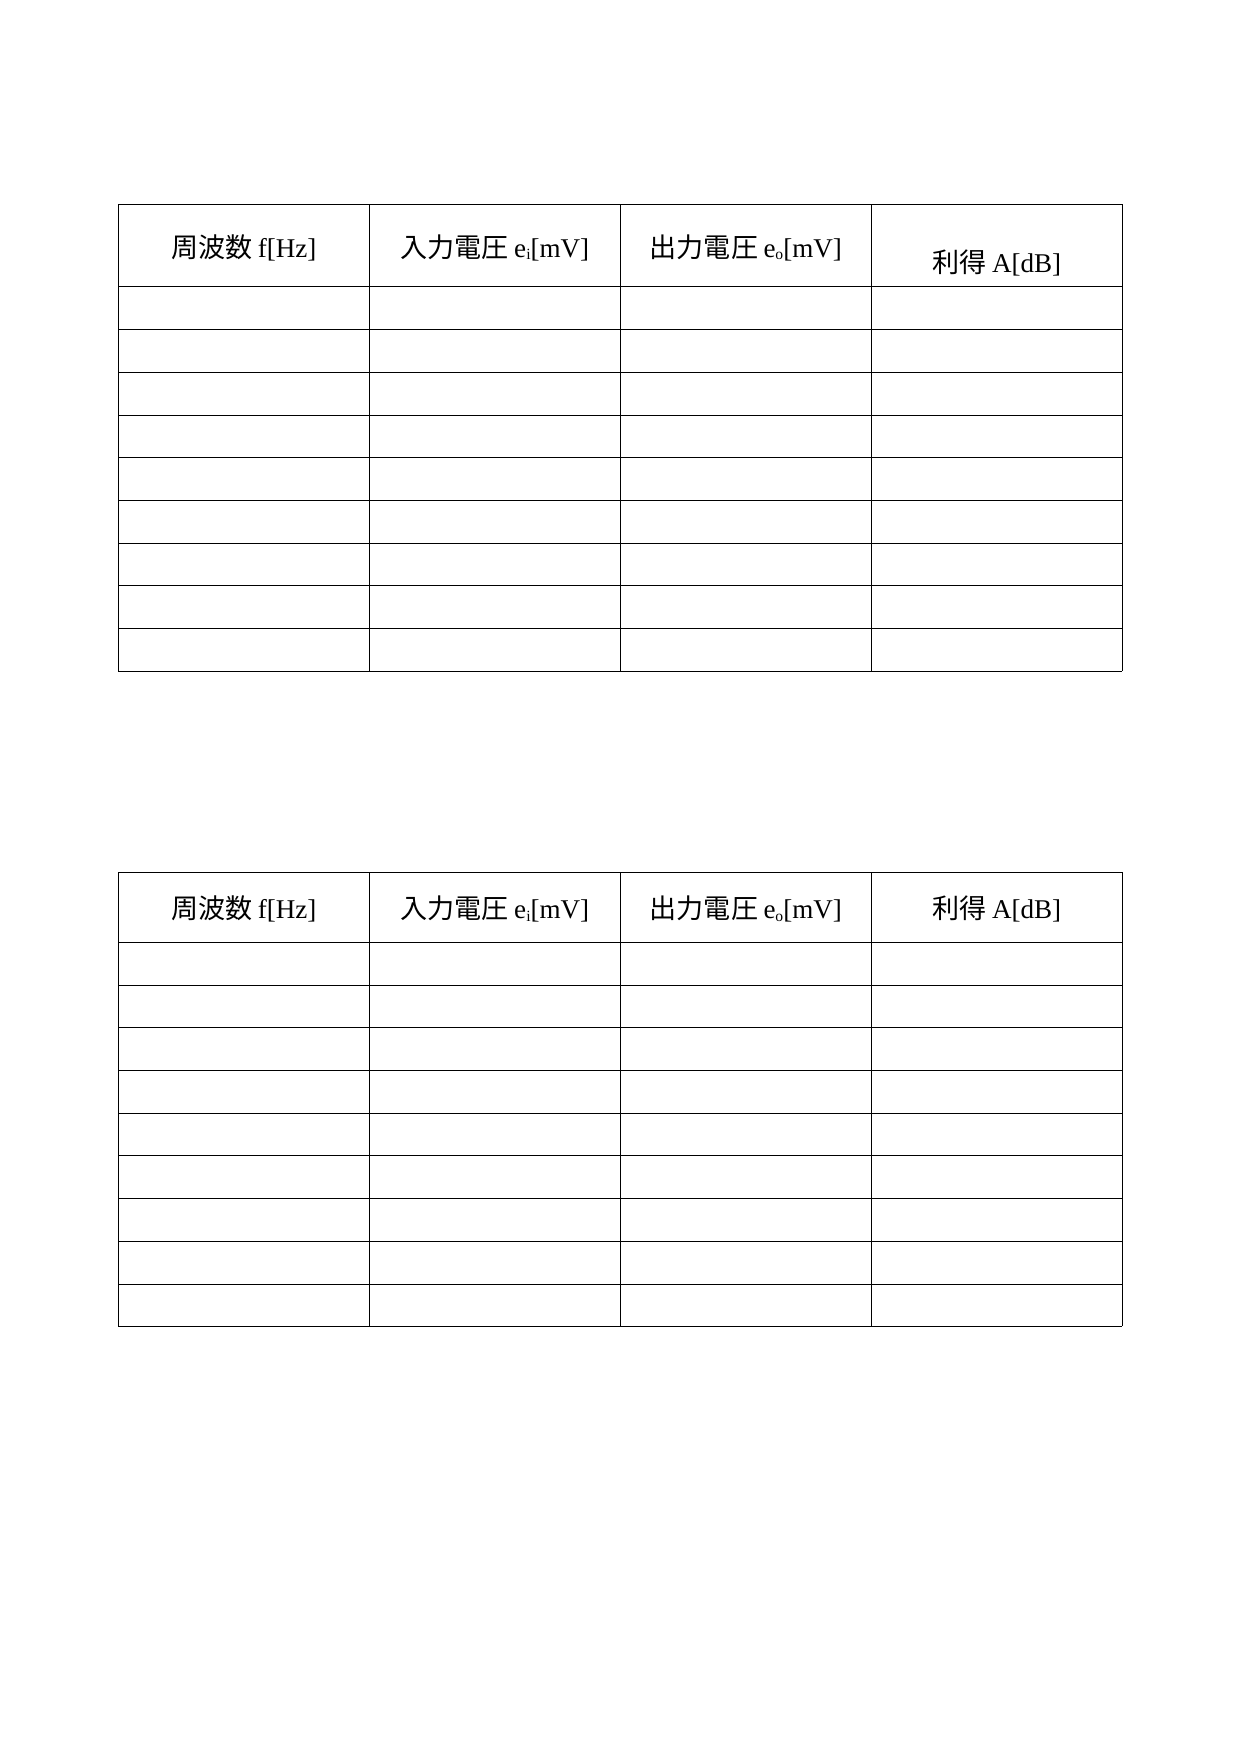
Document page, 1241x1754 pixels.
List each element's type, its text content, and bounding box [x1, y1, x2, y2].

table_cell [621, 986, 871, 1027]
table_cell [119, 986, 369, 1027]
table_cell [621, 544, 871, 585]
table_cell [872, 1199, 1122, 1241]
table_cell [119, 586, 369, 628]
table_cell [370, 287, 620, 329]
table_cell [621, 501, 871, 543]
table_cell [119, 1028, 369, 1070]
table_cell [621, 287, 871, 329]
table_cell [872, 1156, 1122, 1198]
table_cell [370, 544, 620, 585]
table_cell [119, 1156, 369, 1198]
table_cell [872, 629, 1122, 671]
table_cell [370, 1071, 620, 1113]
table_cell [370, 1114, 620, 1155]
table_cell [370, 501, 620, 543]
table_cell [119, 330, 369, 372]
table_cell [872, 501, 1122, 543]
table_cell [621, 586, 871, 628]
table_cell [370, 586, 620, 628]
table_cell [370, 373, 620, 414]
table_cell [872, 330, 1122, 372]
table_cell [370, 986, 620, 1027]
table_cell [872, 458, 1122, 500]
table_header 周波数f[Hz] [119, 205, 369, 286]
table_cell [872, 586, 1122, 628]
table_header 入力電圧ei[mV] [370, 873, 620, 942]
table_header 利得A[dB] [872, 873, 1122, 942]
table_cell [872, 416, 1122, 457]
table_cell [872, 1071, 1122, 1113]
table_cell [621, 1028, 871, 1070]
table_cell [621, 373, 871, 414]
table_cell [370, 1199, 620, 1241]
table_header 周波数f[Hz] [119, 873, 369, 942]
table_cell [872, 544, 1122, 585]
table_cell [119, 416, 369, 457]
table_cell [872, 373, 1122, 414]
table_cell [370, 416, 620, 457]
table_cell [370, 1285, 620, 1326]
table_cell [872, 1285, 1122, 1326]
table_cell [621, 1156, 871, 1198]
table_cell [621, 458, 871, 500]
table_cell [119, 458, 369, 500]
table_cell [119, 1114, 369, 1155]
table_cell [621, 1114, 871, 1155]
table_cell [119, 629, 369, 671]
table_cell [872, 986, 1122, 1027]
table_cell [370, 943, 620, 984]
table_cell [872, 1114, 1122, 1155]
table_cell [621, 1285, 871, 1326]
table_cell [119, 1285, 369, 1326]
table_cell [621, 416, 871, 457]
table_cell [621, 1199, 871, 1241]
table_cell [872, 287, 1122, 329]
table_cell [370, 1156, 620, 1198]
table_header 出力電圧eo[mV] [621, 205, 871, 286]
table_cell [370, 629, 620, 671]
table_cell [119, 1199, 369, 1241]
table_cell [119, 287, 369, 329]
table_cell [119, 373, 369, 414]
table_cell [119, 1242, 369, 1283]
table_cell [119, 544, 369, 585]
table_cell [119, 501, 369, 543]
table_cell [119, 943, 369, 984]
table_cell [621, 1242, 871, 1283]
table_cell [872, 943, 1122, 984]
table_cell [872, 1028, 1122, 1070]
table_cell [621, 943, 871, 984]
table_header 入力電圧ei[mV] [370, 205, 620, 286]
table_header 出力電圧eo[mV] [621, 873, 871, 942]
table_cell [119, 1071, 369, 1113]
table_cell [370, 1028, 620, 1070]
table_cell [872, 1242, 1122, 1283]
table_cell [370, 330, 620, 372]
table_cell [621, 330, 871, 372]
table_cell [370, 1242, 620, 1283]
table_cell [370, 458, 620, 500]
table_header 利得A[dB] [872, 205, 1122, 286]
table_cell [621, 629, 871, 671]
table_cell [621, 1071, 871, 1113]
